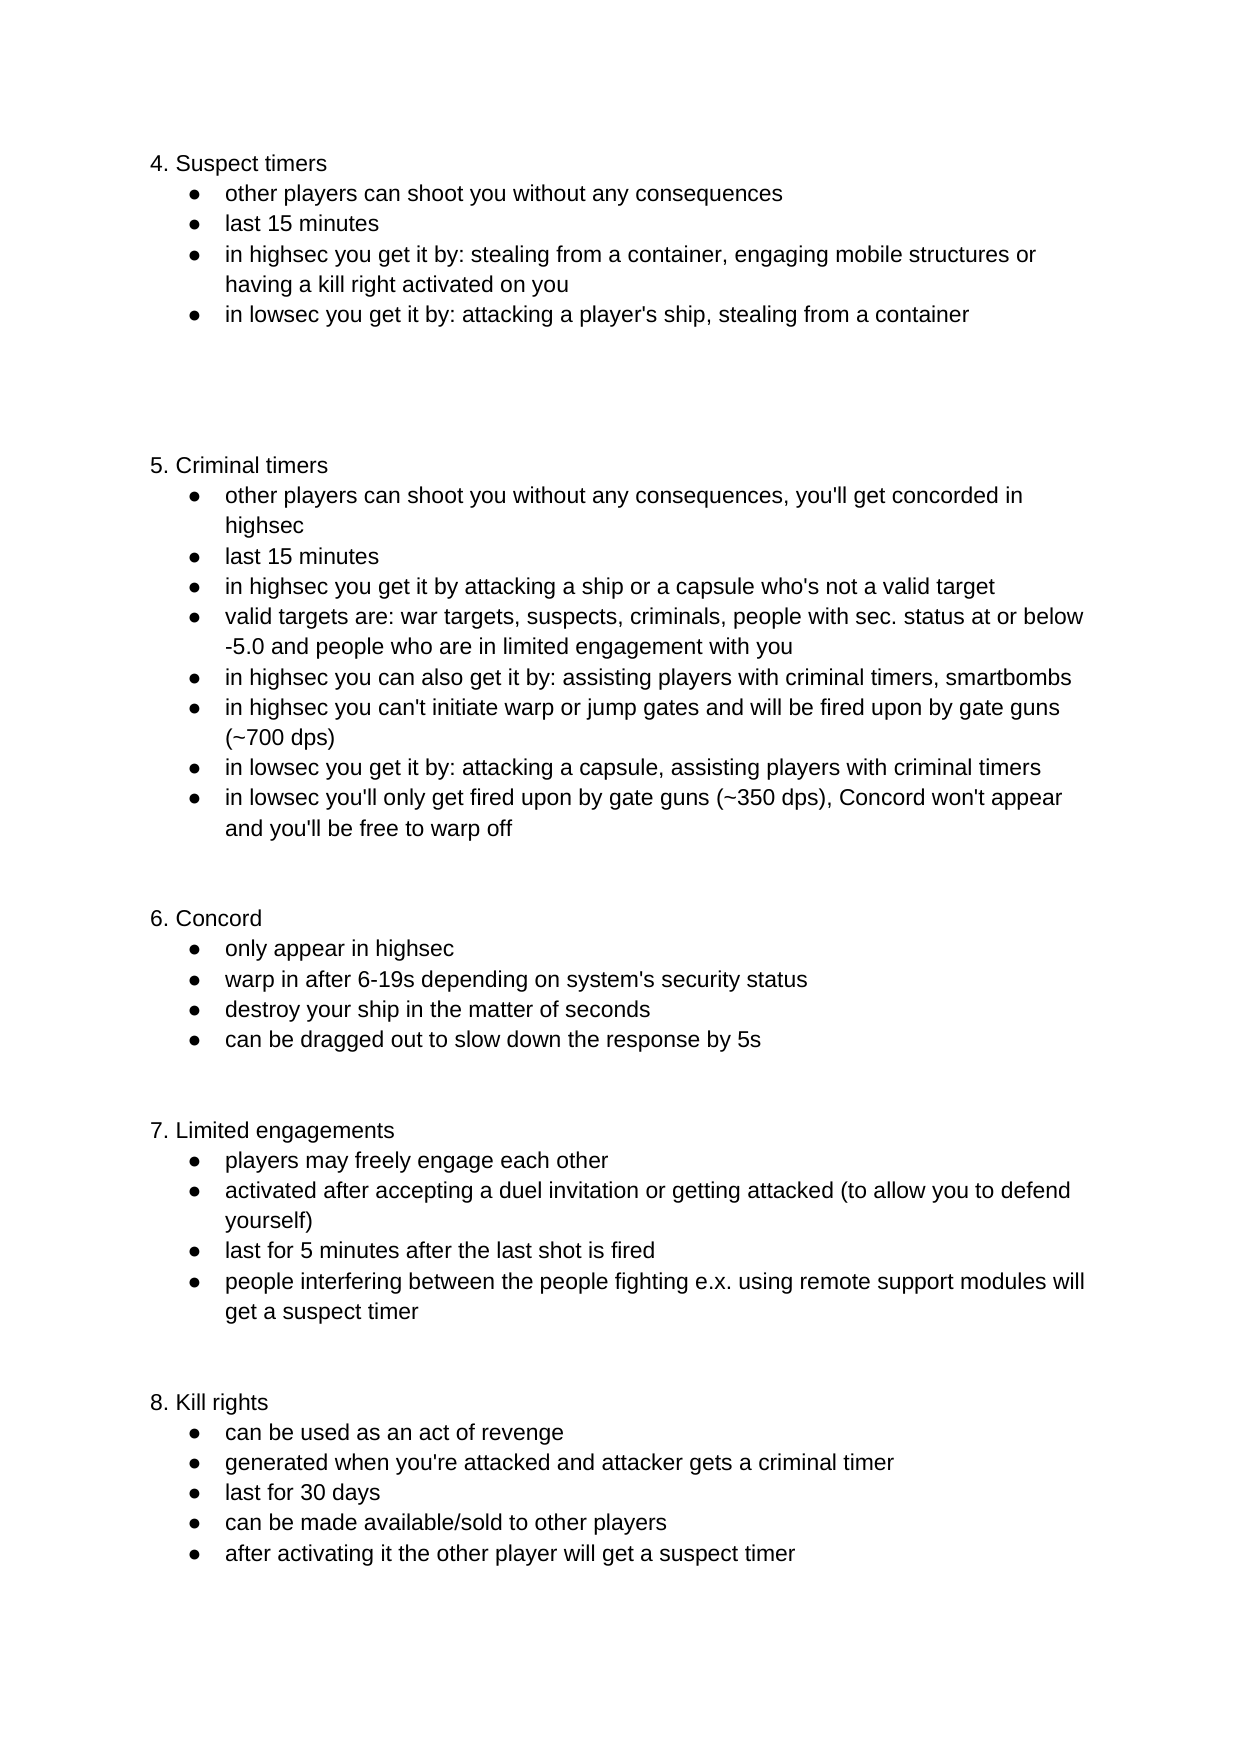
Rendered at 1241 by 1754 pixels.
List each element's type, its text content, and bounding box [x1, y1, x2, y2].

list people interfering between the people fighting e.x. using remote support modules will get a suspect timer [187, 1268, 1090, 1324]
list last for 5 minutes after the last shot is fired [187, 1237, 1090, 1264]
list can be dragged out to slow down the response by 5s [187, 1026, 1090, 1052]
list can be made available/sold to other players [187, 1509, 1090, 1536]
list last for 30 days [187, 1479, 1090, 1506]
list in highsec you get it by attacking a ship or a capsule who's not a valid target [187, 573, 1090, 599]
list players may freely engage each other [187, 1147, 1090, 1173]
list after activating it the other player will get a suspect timer [187, 1539, 1090, 1566]
list destroy your ship in the matter of seconds [187, 996, 1090, 1022]
list only appear in highsec [187, 935, 1090, 962]
list other players can shoot you without any consequences [187, 180, 1090, 207]
list in lowsec you'll only get fired upon by gate guns (~350 dps), Concord won't appear and you'll be free to warp off [187, 784, 1090, 841]
list last 15 minutes [187, 210, 1090, 237]
text 5. Criminal timers [150, 452, 1090, 478]
text 7. Limited engagements [150, 1117, 1090, 1143]
list generated when you're attacked and attacker gets a criminal timer [187, 1449, 1090, 1475]
list valid targets are: war targets, suspects, criminals, people with sec. status at or below -5.0 and people who are in limited engagement with you [187, 603, 1090, 660]
list in highsec you can't initiate warp or jump gates and will be fired upon by gate guns (~700 dps) [187, 694, 1090, 750]
text 6. Concord [150, 905, 1090, 932]
list activated after accepting a duel invitation or getting attacked (to allow you to defend yourself) [187, 1177, 1090, 1234]
list in lowsec you get it by: attacking a capsule, assisting players with criminal timers [187, 754, 1090, 781]
list can be used as an act of revenge [187, 1419, 1090, 1445]
list in highsec you can also get it by: assisting players with criminal timers, smartbombs [187, 663, 1090, 690]
text 4. Suspect timers [150, 150, 1090, 176]
list in highsec you get it by: stealing from a container, engaging mobile structures or having a kill right activated on you [187, 241, 1090, 297]
text 8. Kill rights [150, 1388, 1090, 1415]
list last 15 minutes [187, 543, 1090, 569]
list warp in after 6-19s depending on system's security status [187, 966, 1090, 992]
list other players can shoot you without any consequences, you'll get concorded in highsec [187, 482, 1090, 539]
list in lowsec you get it by: attacking a player's ship, stealing from a container [187, 301, 1090, 327]
